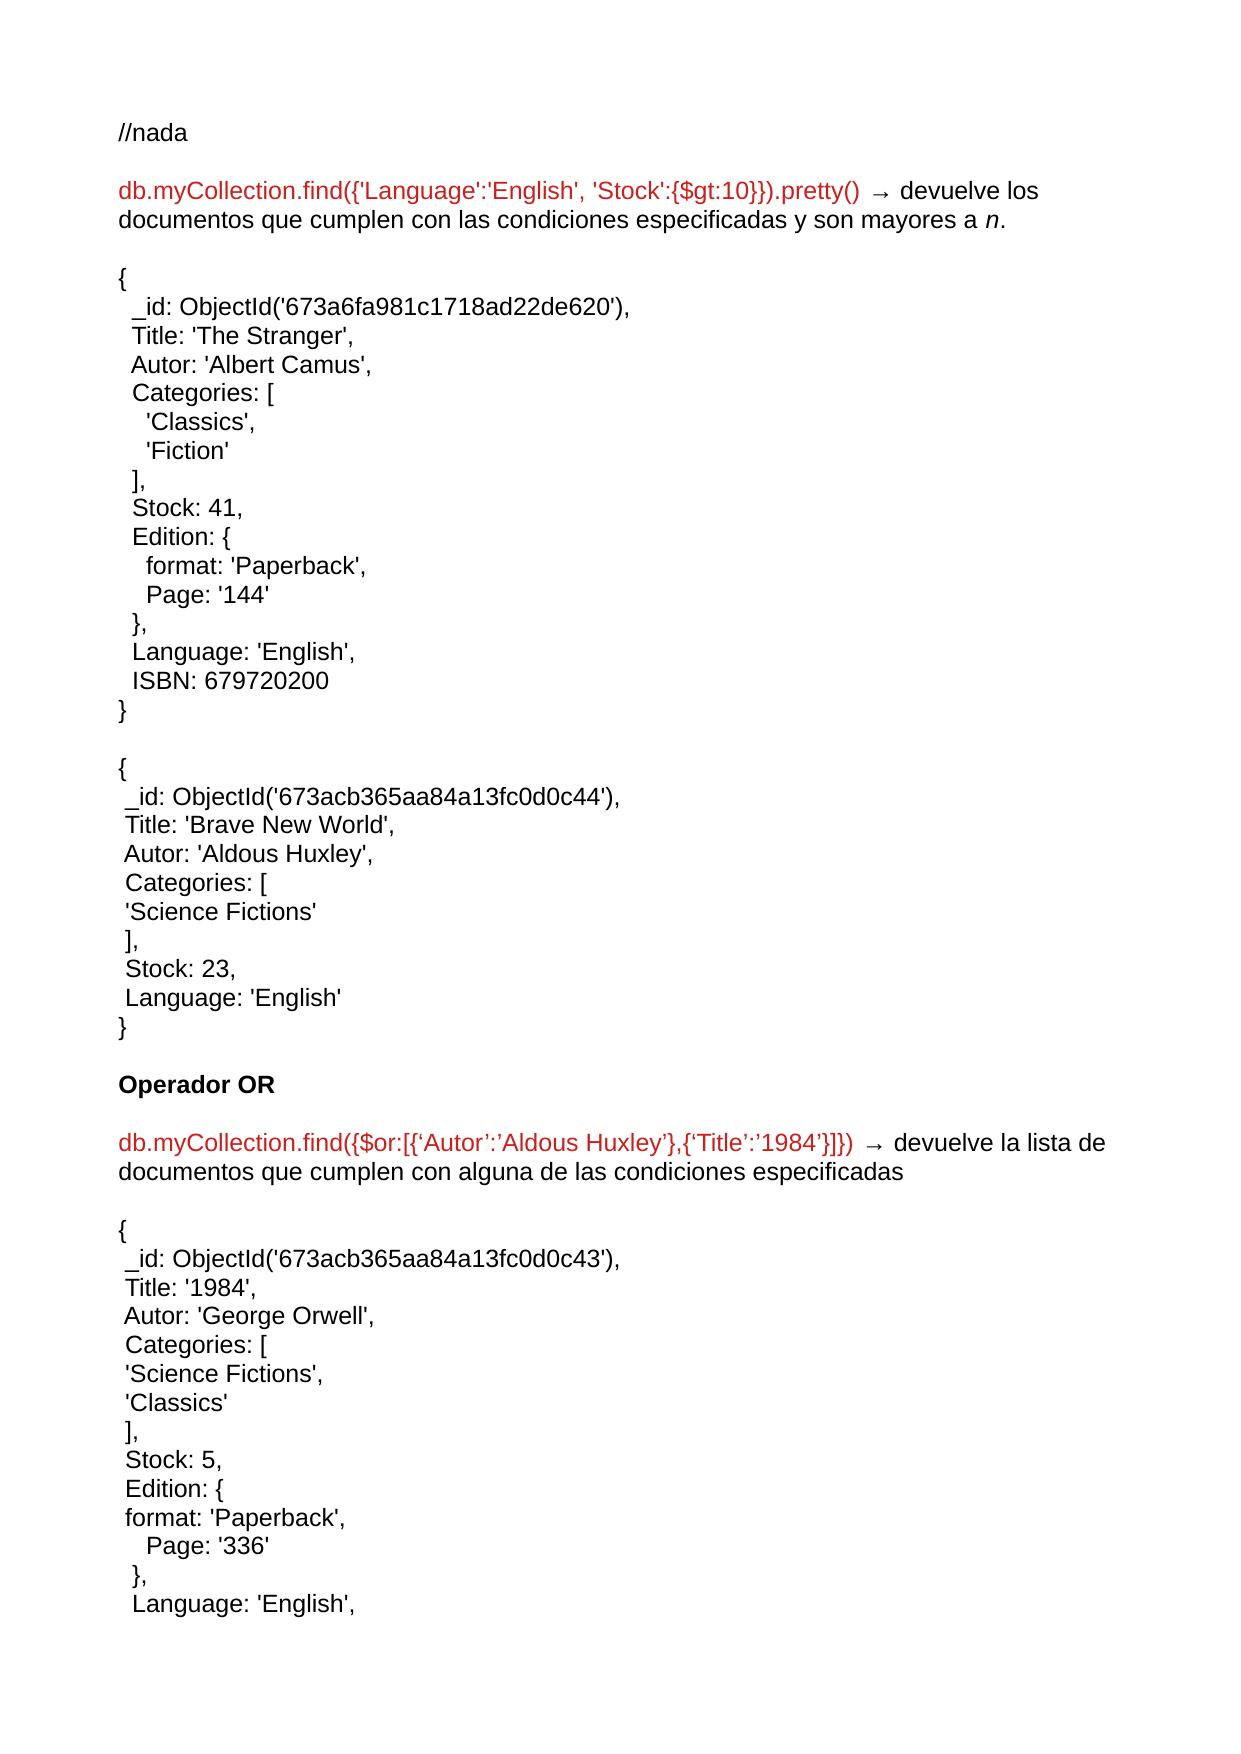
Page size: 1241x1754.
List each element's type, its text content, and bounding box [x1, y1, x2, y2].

text { _id: ObjectId('673acb365aa84a13fc0d0c43'), Title: '1984', Autor: 'George Orwell', Categories: [ 'Science Fictions', 'Classics' ], Stock: 5, Edition: { format: 'Paperback', Page: '336' }, Language: 'English', [118, 1215, 1122, 1617]
text { _id: ObjectId('673a6fa981c1718ad22de620'), Title: 'The Stranger', Autor: 'Albert Camus', Categories: [ 'Classics', 'Fiction' ], Stock: 41, Edition: { format: 'Paperback', Page: '144' }, Language: 'English', ISBN: 679720200 } [118, 263, 1122, 723]
text //nada [118, 118, 1122, 147]
text db.myCollection.find({'Language':'English', 'Stock':{$gt:10}}).pretty() → devuelve los documentos que cumplen con las condiciones especificadas y son mayores a n. [118, 176, 1122, 234]
text { _id: ObjectId('673acb365aa84a13fc0d0c44'), Title: 'Brave New World', Autor: 'Aldous Huxley', Categories: [ 'Science Fictions' ], Stock: 23, Language: 'English' } [118, 753, 1122, 1040]
text Operador OR [118, 1070, 1122, 1098]
text db.myCollection.find({$or:[{‘Autor’:’Aldous Huxley’},{‘Title’:’1984’}]}) → devuelve la lista de documentos que cumplen con alguna de las condiciones especificadas [118, 1128, 1122, 1186]
